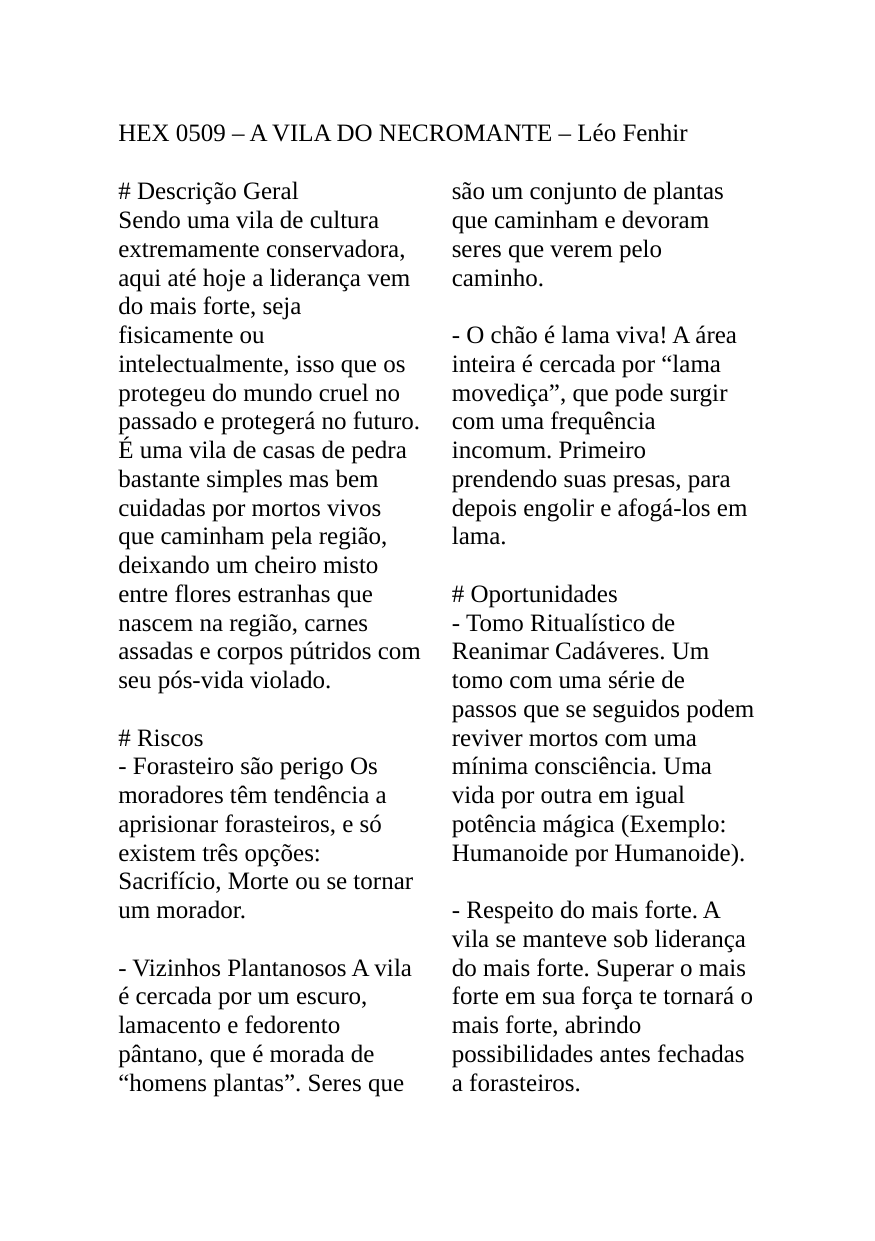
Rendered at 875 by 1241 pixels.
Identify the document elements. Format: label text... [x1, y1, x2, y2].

text # Oportunidades [452, 579, 756, 608]
text - Tomo Ritualístico de Reanimar Cadáveres. Um tomo com uma série de passos que se seguidos podem reviver mortos com uma mínima consciência. Uma vida por outra em igual potência mágica (Exemplo: Humanoide por Humanoide). [452, 608, 756, 866]
text são um conjunto de plantas que caminham e devoram seres que verem pelo caminho. [452, 176, 756, 291]
text - Respeito do mais forte. A vila se manteve sob liderança do mais forte. Superar o mais forte em sua força te tornará o mais forte, abrindo possibilidades antes fechadas a forasteiros. [452, 895, 756, 1096]
text # Descrição Geral Sendo uma vila de cultura extremamente conservadora, aqui até hoje a liderança vem do mais forte, seja fisicamente ou intelectualmente, isso que os protegeu do mundo cruel no passado e protegerá no futuro. É uma vila de casas de pedra bastante simples mas bem cuidadas por mortos vivos que caminham pela região, deixando um cheiro misto entre flores estranhas que nascem na região, carnes assadas e corpos pútridos com seu pós-vida violado. # Riscos - Forasteiro são perigo Os moradores têm tendência a aprisionar forasteiros, e só existem três opções: Sacrifício, Morte ou se tornar um morador. [118, 176, 422, 924]
text - Vizinhos Plantanosos A vila é cercada por um escuro, lamacento e fedorento pântano, que é morada de “homens plantas”. Seres que [118, 953, 422, 1096]
text - O chão é lama viva! A área inteira é cercada por “lama movediça”, que pode surgir com uma frequência incomum. Primeiro prendendo suas presas, para depois engolir e afogá-los em lama. [452, 320, 756, 550]
